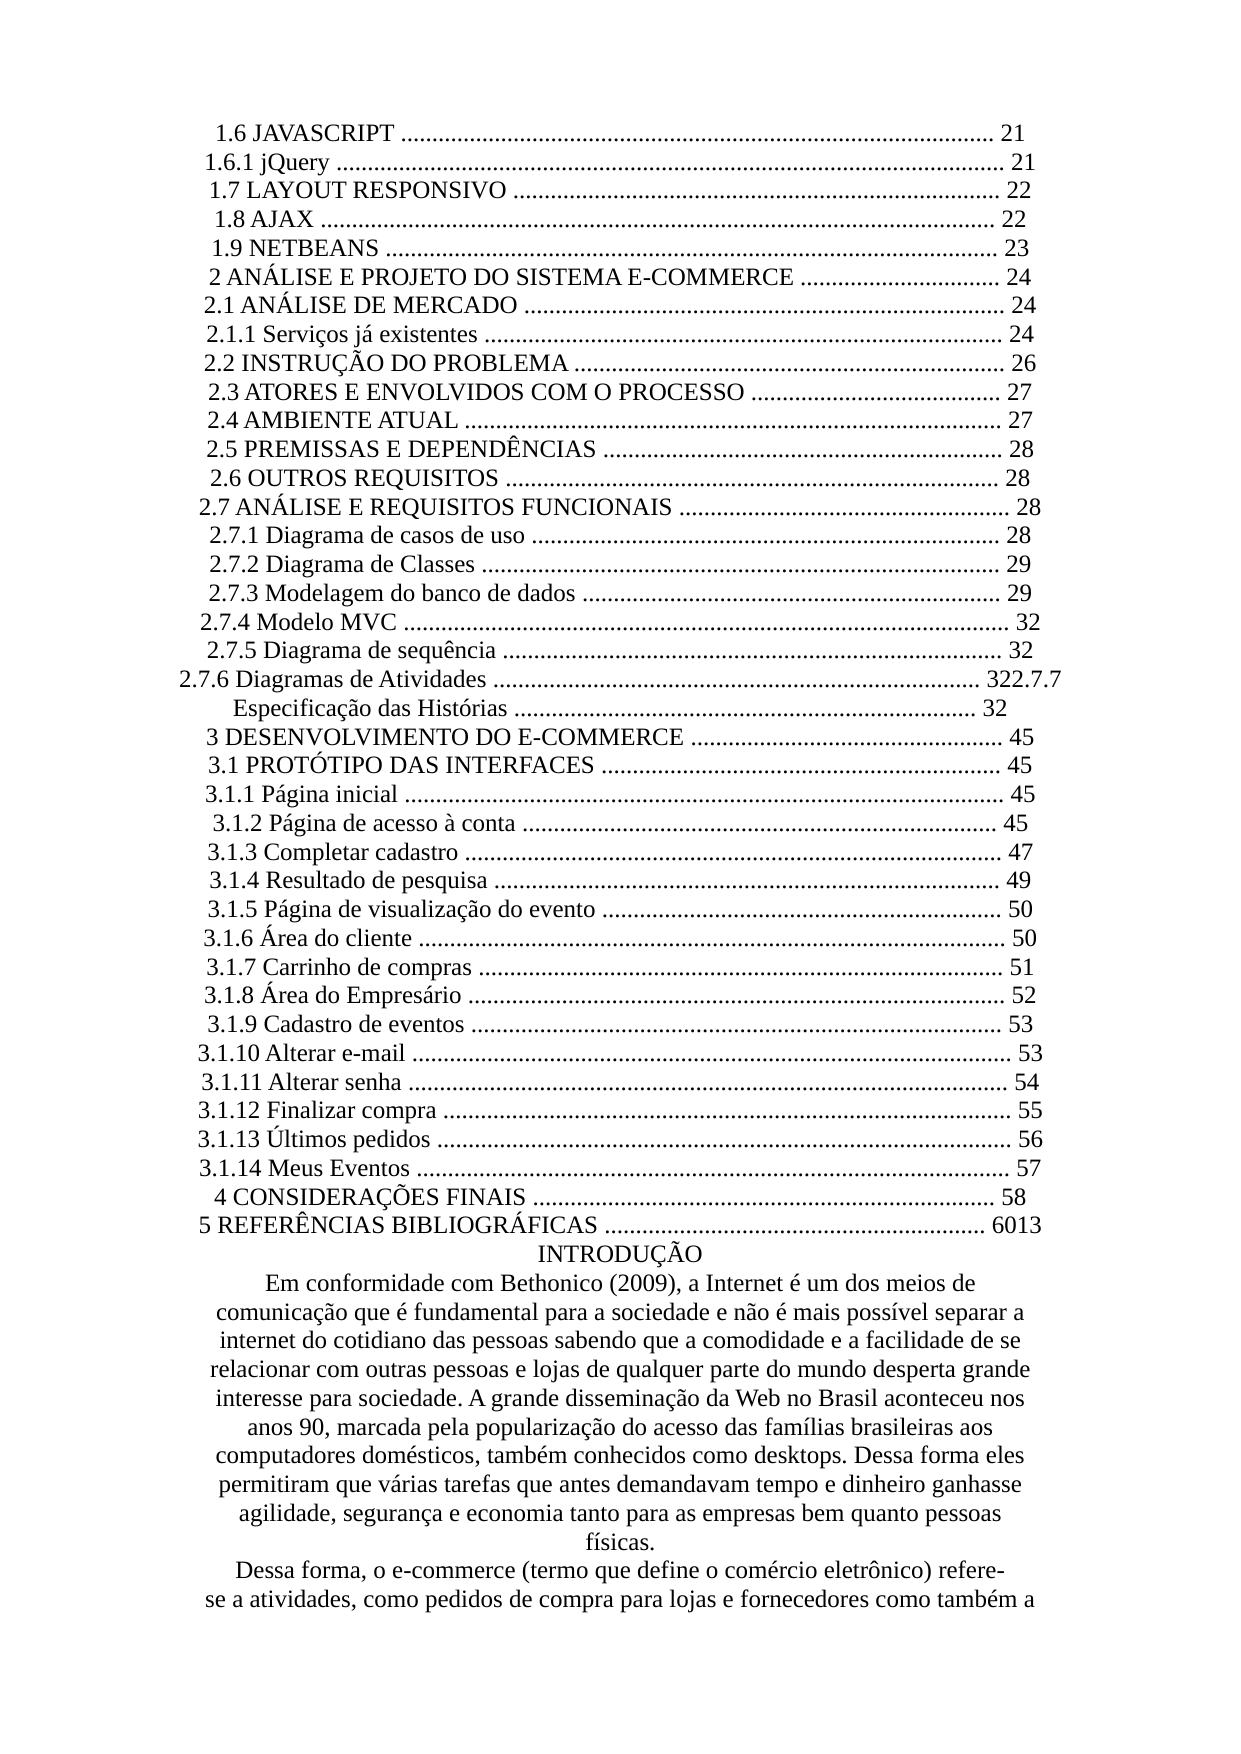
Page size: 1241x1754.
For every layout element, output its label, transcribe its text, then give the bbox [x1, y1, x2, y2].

text 2.5 PREMISSAS E DEPENDÊNCIAS ................................................................ 28 [118, 434, 1122, 463]
text 3.1.9 Cadastro de eventos ..................................................................................... 53 [118, 1009, 1122, 1038]
text 3.1.8 Área do Empresário ...................................................................................... 52 [118, 981, 1122, 1009]
text 3.1.3 Completar cadastro ...................................................................................... 47 [118, 837, 1122, 866]
text 2.1.1 Serviços já existentes ................................................................................... 24 [118, 319, 1122, 348]
text Dessa forma, o e-commerce (termo que define o comércio eletrônico) refere- [118, 1556, 1122, 1584]
text 2.7.2 Diagrama de Classes ................................................................................... 29 [118, 549, 1122, 578]
text computadores domésticos, também conhecidos como desktops. Dessa forma eles [118, 1441, 1122, 1469]
text 3.1.5 Página de visualização do evento ................................................................ 50 [118, 894, 1122, 923]
text 2.2 INSTRUÇÃO DO PROBLEMA ..................................................................... 26 [118, 348, 1122, 377]
text 4 CONSIDERAÇÕES FINAIS .......................................................................... 58 [118, 1182, 1122, 1211]
text agilidade, segurança e economia tanto para as empresas bem quanto pessoas [118, 1498, 1122, 1527]
text 3.1.14 Meus Eventos ............................................................................................... 57 [118, 1153, 1122, 1182]
text 3.1.6 Área do cliente .............................................................................................. 50 [118, 923, 1122, 952]
text interesse para sociedade. A grande disseminação da Web no Brasil aconteceu nos [118, 1383, 1122, 1412]
text 5 REFERÊNCIAS BIBLIOGRÁFICAS ............................................................. 6013 [118, 1211, 1122, 1239]
text 3.1.13 Últimos pedidos ............................................................................................ 56 [118, 1124, 1122, 1153]
text internet do cotidiano das pessoas sabendo que a comodidade e a facilidade de se [118, 1326, 1122, 1354]
text anos 90, marcada pela popularização do acesso das famílias brasileiras aos [118, 1412, 1122, 1441]
text 2 ANÁLISE E PROJETO DO SISTEMA E-COMMERCE ................................ 24 [118, 262, 1122, 291]
text 2.7.6 Diagramas de Atividades .............................................................................. 322.7.7 Especificação das Histórias .......................................................................... 32 [118, 664, 1122, 722]
text 2.7.5 Diagrama de sequência ................................................................................ 32 [118, 636, 1122, 664]
text 3.1 PROTÓTIPO DAS INTERFACES ................................................................ 45 [118, 751, 1122, 779]
text 2.3 ATORES E ENVOLVIDOS COM O PROCESSO ........................................ 27 [118, 377, 1122, 406]
text 2.7.1 Diagrama de casos de uso ........................................................................... 28 [118, 521, 1122, 549]
text 3 DESENVOLVIMENTO DO E-COMMERCE .................................................. 45 [118, 722, 1122, 751]
text INTRODUÇÃO [118, 1239, 1122, 1268]
text relacionar com outras pessoas e lojas de qualquer parte do mundo desperta grande [118, 1354, 1122, 1383]
text 3.1.2 Página de acesso à conta ............................................................................ 45 [118, 808, 1122, 837]
text 3.1.11 Alterar senha ................................................................................................ 54 [118, 1067, 1122, 1096]
text Em conformidade com Bethonico (2009), a Internet é um dos meios de [118, 1268, 1122, 1297]
text permitiram que várias tarefas que antes demandavam tempo e dinheiro ganhasse [118, 1469, 1122, 1498]
text se a atividades, como pedidos de compra para lojas e fornecedores como também a [118, 1584, 1122, 1613]
text 2.4 AMBIENTE ATUAL ...................................................................................... 27 [118, 406, 1122, 434]
text 3.1.1 Página inicial ................................................................................................ 45 [118, 779, 1122, 808]
text 2.7 ANÁLISE E REQUISITOS FUNCIONAIS ..................................................... 28 [118, 492, 1122, 521]
text 1.6.1 jQuery ........................................................................................................... 21 [118, 147, 1122, 176]
text 2.7.3 Modelagem do banco de dados ................................................................... 29 [118, 578, 1122, 607]
text 1.6 JAVASCRIPT ............................................................................................... 21 [118, 118, 1122, 147]
text 2.7.4 Modelo MVC ................................................................................................. 32 [118, 607, 1122, 636]
text 2.6 OUTROS REQUISITOS ............................................................................... 28 [118, 463, 1122, 492]
text 3.1.12 Finalizar compra ........................................................................................... 55 [118, 1096, 1122, 1124]
text 3.1.4 Resultado de pesquisa ................................................................................. 49 [118, 866, 1122, 894]
text 1.9 NETBEANS .................................................................................................. 23 [118, 233, 1122, 262]
text 2.1 ANÁLISE DE MERCADO ............................................................................. 24 [118, 291, 1122, 319]
text 3.1.10 Alterar e-mail ................................................................................................ 53 [118, 1038, 1122, 1067]
text comunicação que é fundamental para a sociedade e não é mais possível separar a [118, 1297, 1122, 1326]
text 1.7 LAYOUT RESPONSIVO .............................................................................. 22 [118, 176, 1122, 204]
text físicas. [118, 1527, 1122, 1556]
text 3.1.7 Carrinho de compras .................................................................................... 51 [118, 952, 1122, 981]
text 1.8 AJAX ............................................................................................................ 22 [118, 204, 1122, 233]
